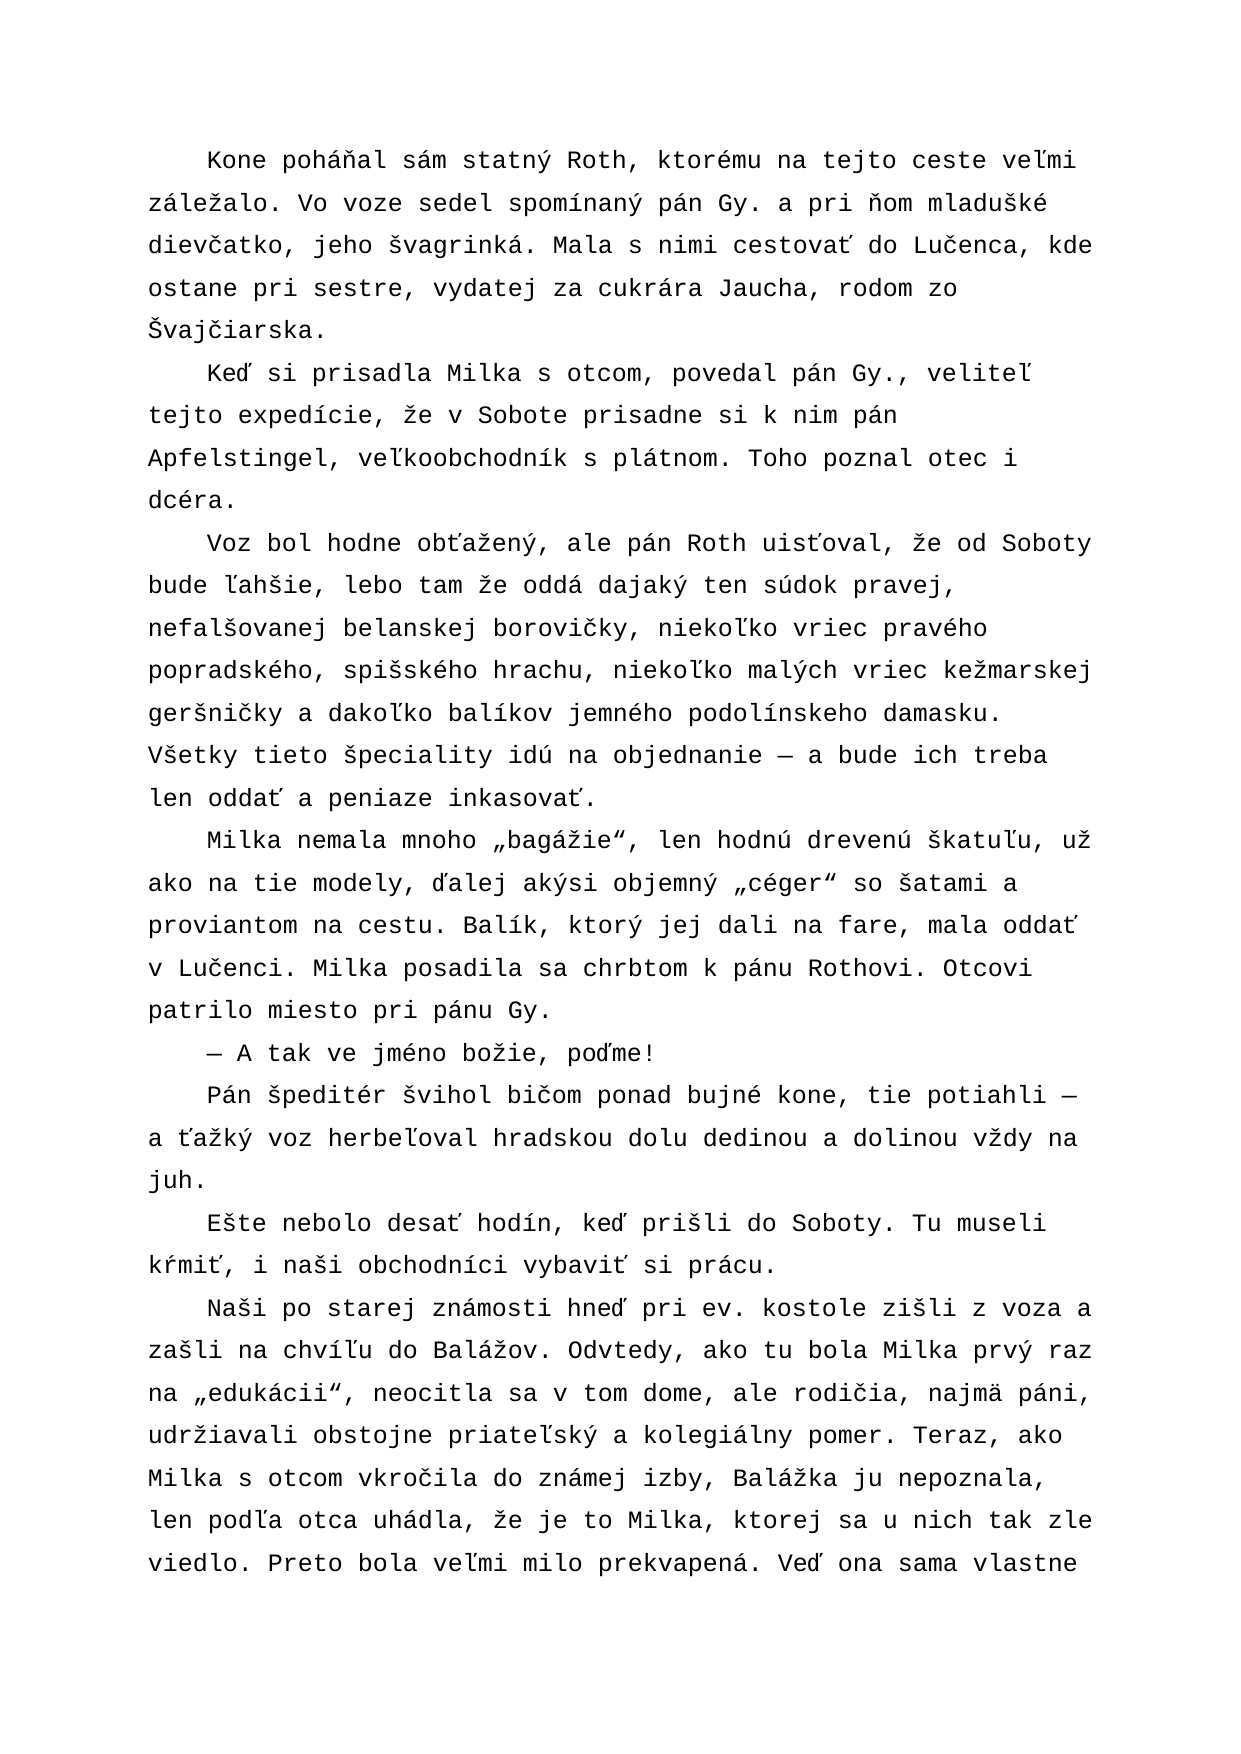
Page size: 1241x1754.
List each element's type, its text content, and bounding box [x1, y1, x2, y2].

text Kone poháňal sám statný Roth, ktorému na tejto ceste veľmi záležalo. Vo voze sedel spomínaný pán Gy. a pri ňom mladušké dievčatko, jeho švagrinká. Mala s nimi cestovať do Lučenca, kde ostane pri sestre, vydatej za cukrára Jaucha, rodom zo Švajčiarska. [148, 148, 1093, 346]
text Ešte nebolo desať hodín, keď prišli do Soboty. Tu museli kŕmiť, i naši obchodníci vybaviť si prácu. [148, 1210, 1093, 1281]
text Pán špeditér švihol bičom ponad bujné kone, tie potiahli — a ťažký voz herbeľoval hradskou dolu dedinou a dolinou vždy na juh. [148, 1083, 1093, 1196]
text Naši po starej známosti hneď pri ev. kostole zišli z voza a zašli na chvíľu do Balážov. Odvtedy, ako tu bola Milka prvý raz na „edukácii“, neocitla sa v tom dome, ale rodičia, najmä páni, udržiavali obstojne priateľský a kolegiálny pomer. Teraz, ako Milka s otcom vkročila do známej izby, Balážka ju nepoznala, len podľa otca uhádla, že je to Milka, ktorej sa u nich tak zle viedlo. Preto bola veľmi milo prekvapená. Veď ona sama vlastne [148, 1295, 1093, 1578]
text Milka nemala mnoho „bagážie“, len hodnú drevenú škatuľu, už ako na tie modely, ďalej akýsi objemný „céger“ so šatami a proviantom na cestu. Balík, ktorý jej dali na fare, mala oddať v Lučenci. Milka posadila sa chrbtom k pánu Rothovi. Otcovi patrilo miesto pri pánu Gy. [148, 828, 1093, 1026]
text Voz bol hodne obťažený, ale pán Roth uisťoval, že od Soboty bude ľahšie, lebo tam že oddá dajaký ten súdok pravej, nefalšovanej belanskej borovičky, niekoľko vriec pravého popradského, spišského hrachu, niekoľko malých vriec kežmarskej geršničky a dakoľko balíkov jemného podolínskeho damasku. Všetky tieto špeciality idú na objednanie — a bude ich treba len oddať a peniaze inkasovať. [148, 530, 1093, 813]
text Keď si prisadla Milka s otcom, povedal pán Gy., veliteľ tejto expedície, že v Sobote prisadne si k nim pán Apfelstingel, veľkoobchodník s plátnom. Toho poznal otec i dcéra. [148, 360, 1093, 516]
text — A tak ve jméno božie, poďme! [148, 1040, 1093, 1068]
